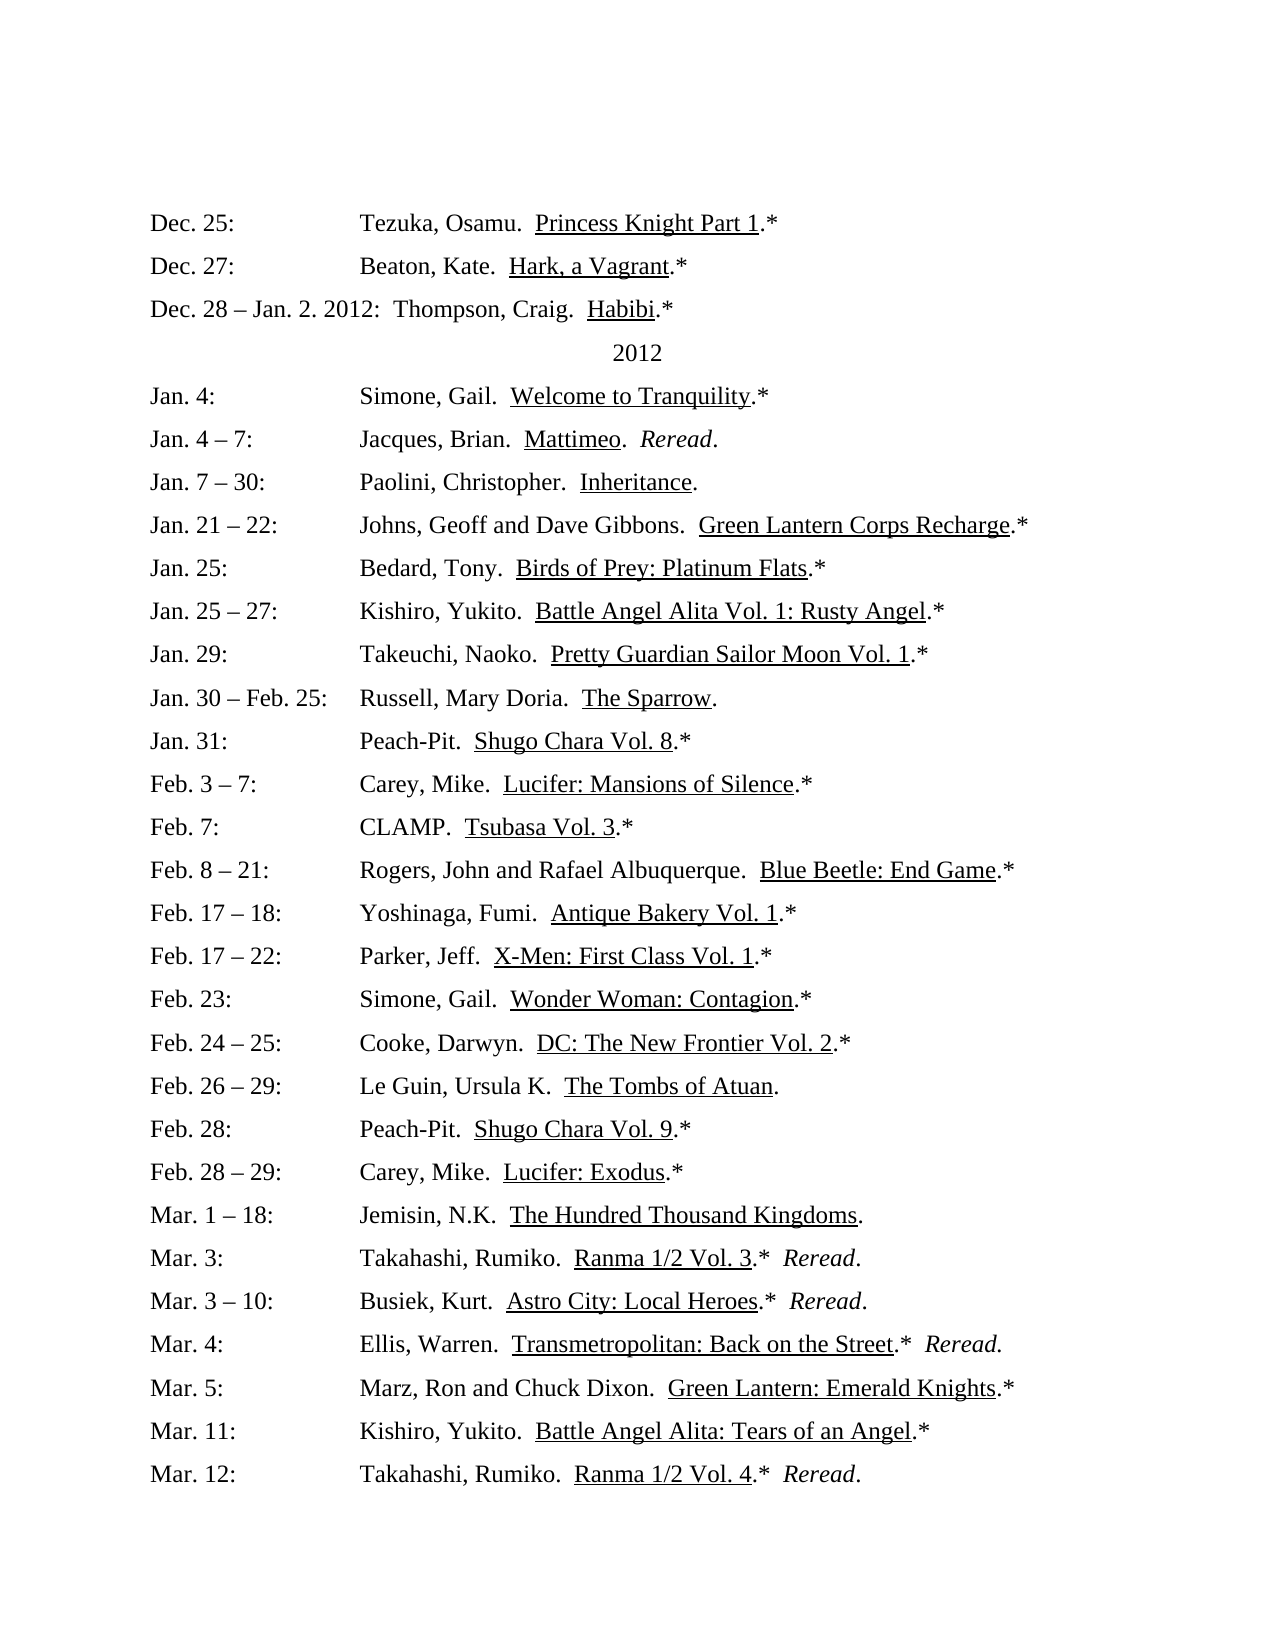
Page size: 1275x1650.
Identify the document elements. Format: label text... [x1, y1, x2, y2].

list Dec. 27: Beaton, Kate. Hark, a Vagrant.* [150, 251, 1125, 280]
list Dec. 25: Tezuka, Osamu. Princess Knight Part 1.* [150, 208, 1125, 237]
list Mar. 3: Takahashi, Rumiko. Ranma 1/2 Vol. 3.* Reread. [150, 1243, 1125, 1272]
list Mar. 1 – 18: Jemisin, N.K. The Hundred Thousand Kingdoms. [150, 1200, 1125, 1229]
list Mar. 11: Kishiro, Yukito. Battle Angel Alita: Tears of an Angel.* [150, 1416, 1125, 1444]
list Jan. 7 – 30: Paolini, Christopher. Inheritance. [150, 467, 1125, 496]
list Feb. 3 – 7: Carey, Mike. Lucifer: Mansions of Silence.* [150, 769, 1125, 798]
list 2012 [150, 338, 1125, 366]
list Feb. 7: CLAMP. Tsubasa Vol. 3.* [150, 812, 1125, 841]
list Dec. 28 – Jan. 2. 2012: Thompson, Craig. Habibi.* [150, 294, 1125, 323]
list Mar. 12: Takahashi, Rumiko. Ranma 1/2 Vol. 4.* Reread. [150, 1459, 1125, 1488]
list Mar. 5: Marz, Ron and Chuck Dixon. Green Lantern: Emerald Knights.* [150, 1373, 1125, 1401]
list Jan. 31: Peach-Pit. Shugo Chara Vol. 8.* [150, 726, 1125, 754]
list Feb. 26 – 29: Le Guin, Ursula K. The Tombs of Atuan. [150, 1071, 1125, 1099]
list Jan. 25 – 27: Kishiro, Yukito. Battle Angel Alita Vol. 1: Rusty Angel.* [150, 596, 1125, 625]
list Feb. 28: Peach-Pit. Shugo Chara Vol. 9.* [150, 1114, 1125, 1143]
list Jan. 4: Simone, Gail. Welcome to Tranquility.* [150, 381, 1125, 409]
list Feb. 17 – 18: Yoshinaga, Fumi. Antique Bakery Vol. 1.* [150, 898, 1125, 927]
list Feb. 24 – 25: Cooke, Darwyn. DC: The New Frontier Vol. 2.* [150, 1028, 1125, 1056]
list Mar. 4: Ellis, Warren. Transmetropolitan: Back on the Street.* Reread. [150, 1329, 1125, 1358]
list Feb. 17 – 22: Parker, Jeff. X-Men: First Class Vol. 1.* [150, 941, 1125, 970]
list Jan. 21 – 22: Johns, Geoff and Dave Gibbons. Green Lantern Corps Recharge.* [150, 510, 1125, 539]
list Jan. 29: Takeuchi, Naoko. Pretty Guardian Sailor Moon Vol. 1.* [150, 639, 1125, 668]
list Feb. 23: Simone, Gail. Wonder Woman: Contagion.* [150, 984, 1125, 1013]
list Jan. 4 – 7: Jacques, Brian. Mattimeo. Reread. [150, 424, 1125, 453]
list Feb. 8 – 21: Rogers, John and Rafael Albuquerque. Blue Beetle: End Game.* [150, 855, 1125, 884]
list Jan. 25: Bedard, Tony. Birds of Prey: Platinum Flats.* [150, 553, 1125, 582]
list Feb. 28 – 29: Carey, Mike. Lucifer: Exodus.* [150, 1157, 1125, 1186]
list Mar. 3 – 10: Busiek, Kurt. Astro City: Local Heroes.* Reread. [150, 1286, 1125, 1315]
list Jan. 30 – Feb. 25: Russell, Mary Doria. The Sparrow. [150, 683, 1125, 711]
